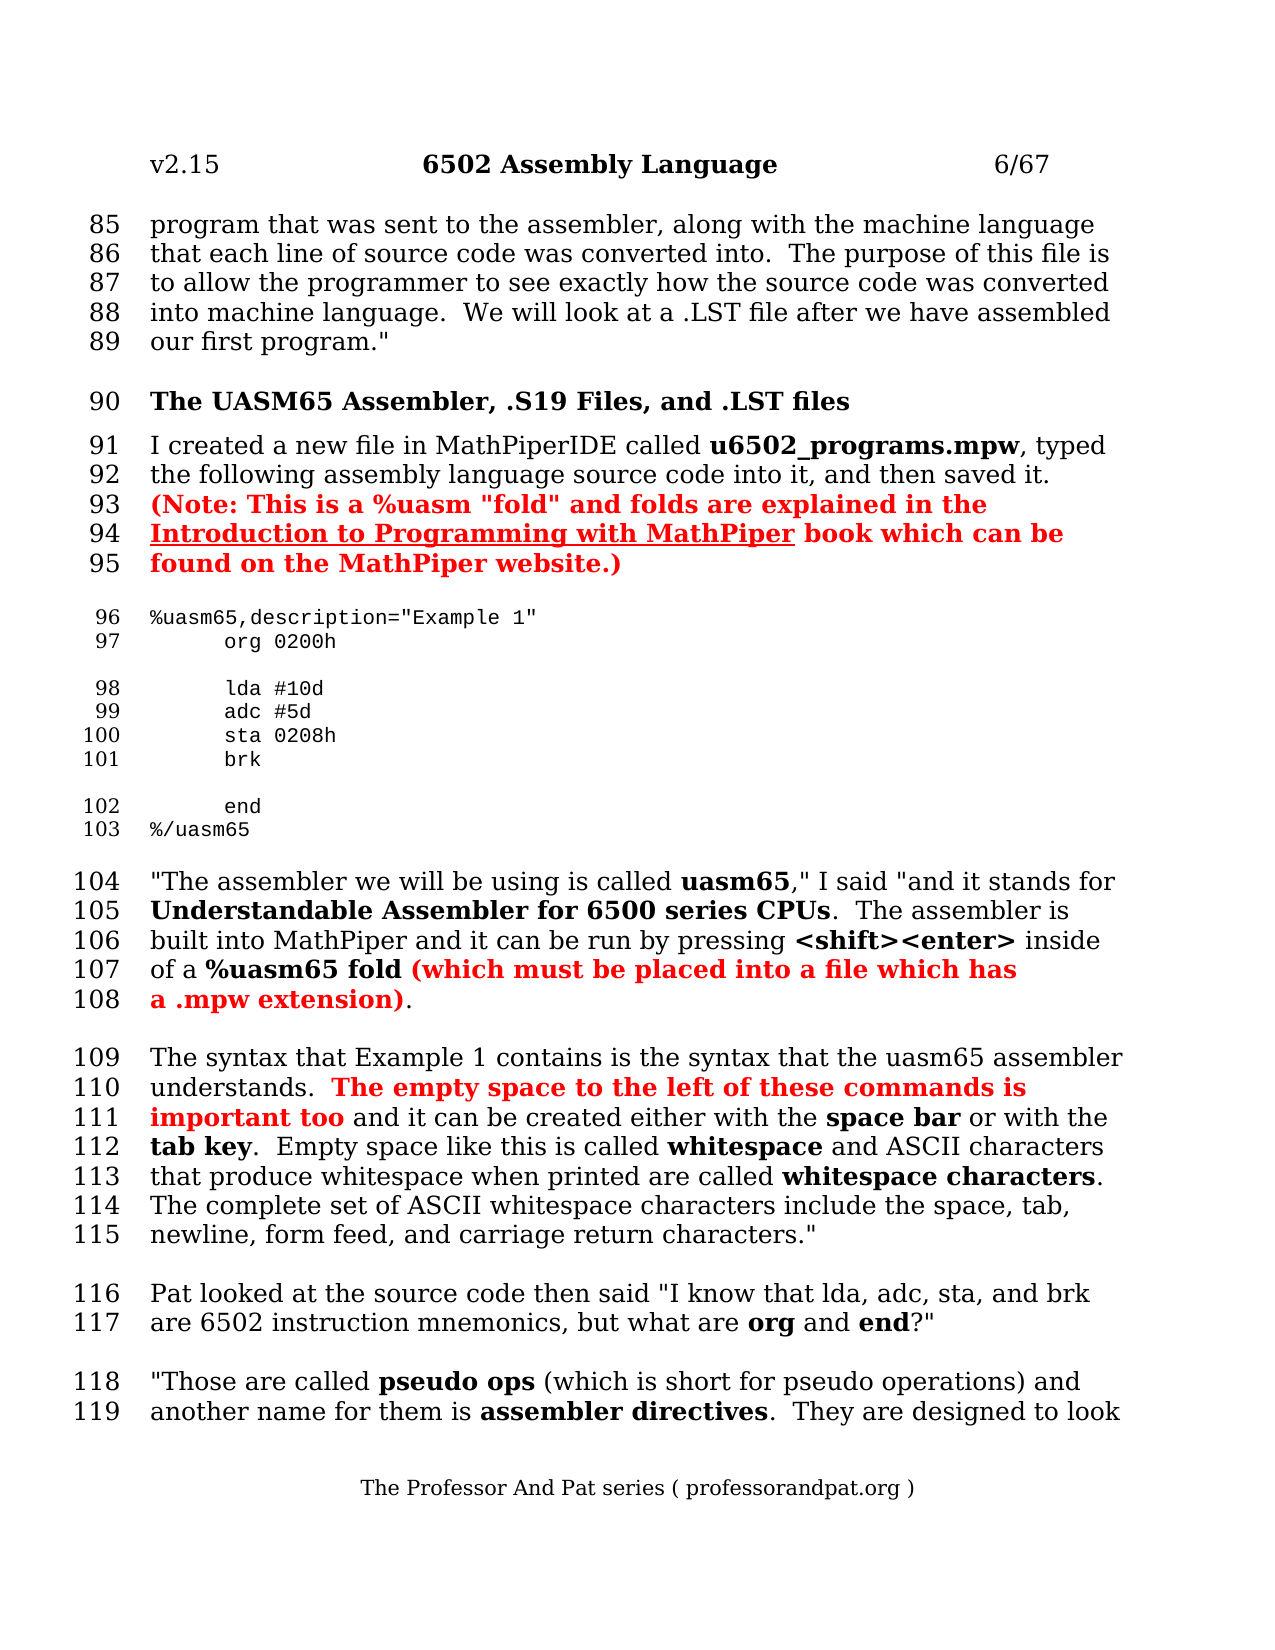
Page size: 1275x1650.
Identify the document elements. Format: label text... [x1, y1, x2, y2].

text %uasm65,description="Example 1" [150, 607, 1125, 631]
text adc #5d [150, 702, 1125, 725]
text lda #10d [150, 678, 1125, 702]
text end [150, 796, 1125, 819]
text Pat looked at the source code then said "I know that lda, adc, sta, and brk are 6502 instruction mnemonics, but what are org and end?" [150, 1279, 1125, 1338]
text %/uasm65 [150, 819, 1125, 843]
text "Those are called pseudo ops (which is short for pseudo operations) and another name for them is assembler directives. They are designed to look [150, 1367, 1125, 1426]
text I created a new file in MathPiperIDE called u6502_programs.mpw, typed the following assembly language source code into it, and then saved it. (Note: This is a %uasm "fold" and folds are explained in the Introduction to Programming with MathPiper book which can be found on the MathPiper website.) [150, 431, 1125, 578]
subtitle The UASM65 Assembler, .S19 Files, and .LST files [150, 386, 1125, 416]
text org 0200h [150, 631, 1125, 654]
text "The assembler we will be using is called uasm65," I said "and it stands for Understandable Assembler for 6500 series CPUs. The assembler is built into MathPiper and it can be run by pressing <shift><enter> inside of a %uasm65 fold (which must be placed into a file which has a .mpw extension). [150, 866, 1125, 1014]
text The syntax that Example 1 contains is the syntax that the uasm65 assembler understands. The empty space to the left of these commands is important too and it can be created either with the space bar or with the tab key. Empty space like this is called whitespace and ASCII characters that produce whitespace when printed are called whitespace characters. The complete set of ASCII whitespace characters include the space, tab, newline, form feed, and carriage return characters." [150, 1043, 1125, 1250]
text brk [150, 749, 1125, 772]
text sta 0208h [150, 725, 1125, 749]
text program that was sent to the assembler, along with the machine language that each line of source code was converted into. The purpose of this file is to allow the programmer to see exactly how the source code was converted into machine language. We will look at a .LST file after we have assembled our first program." [150, 210, 1125, 356]
